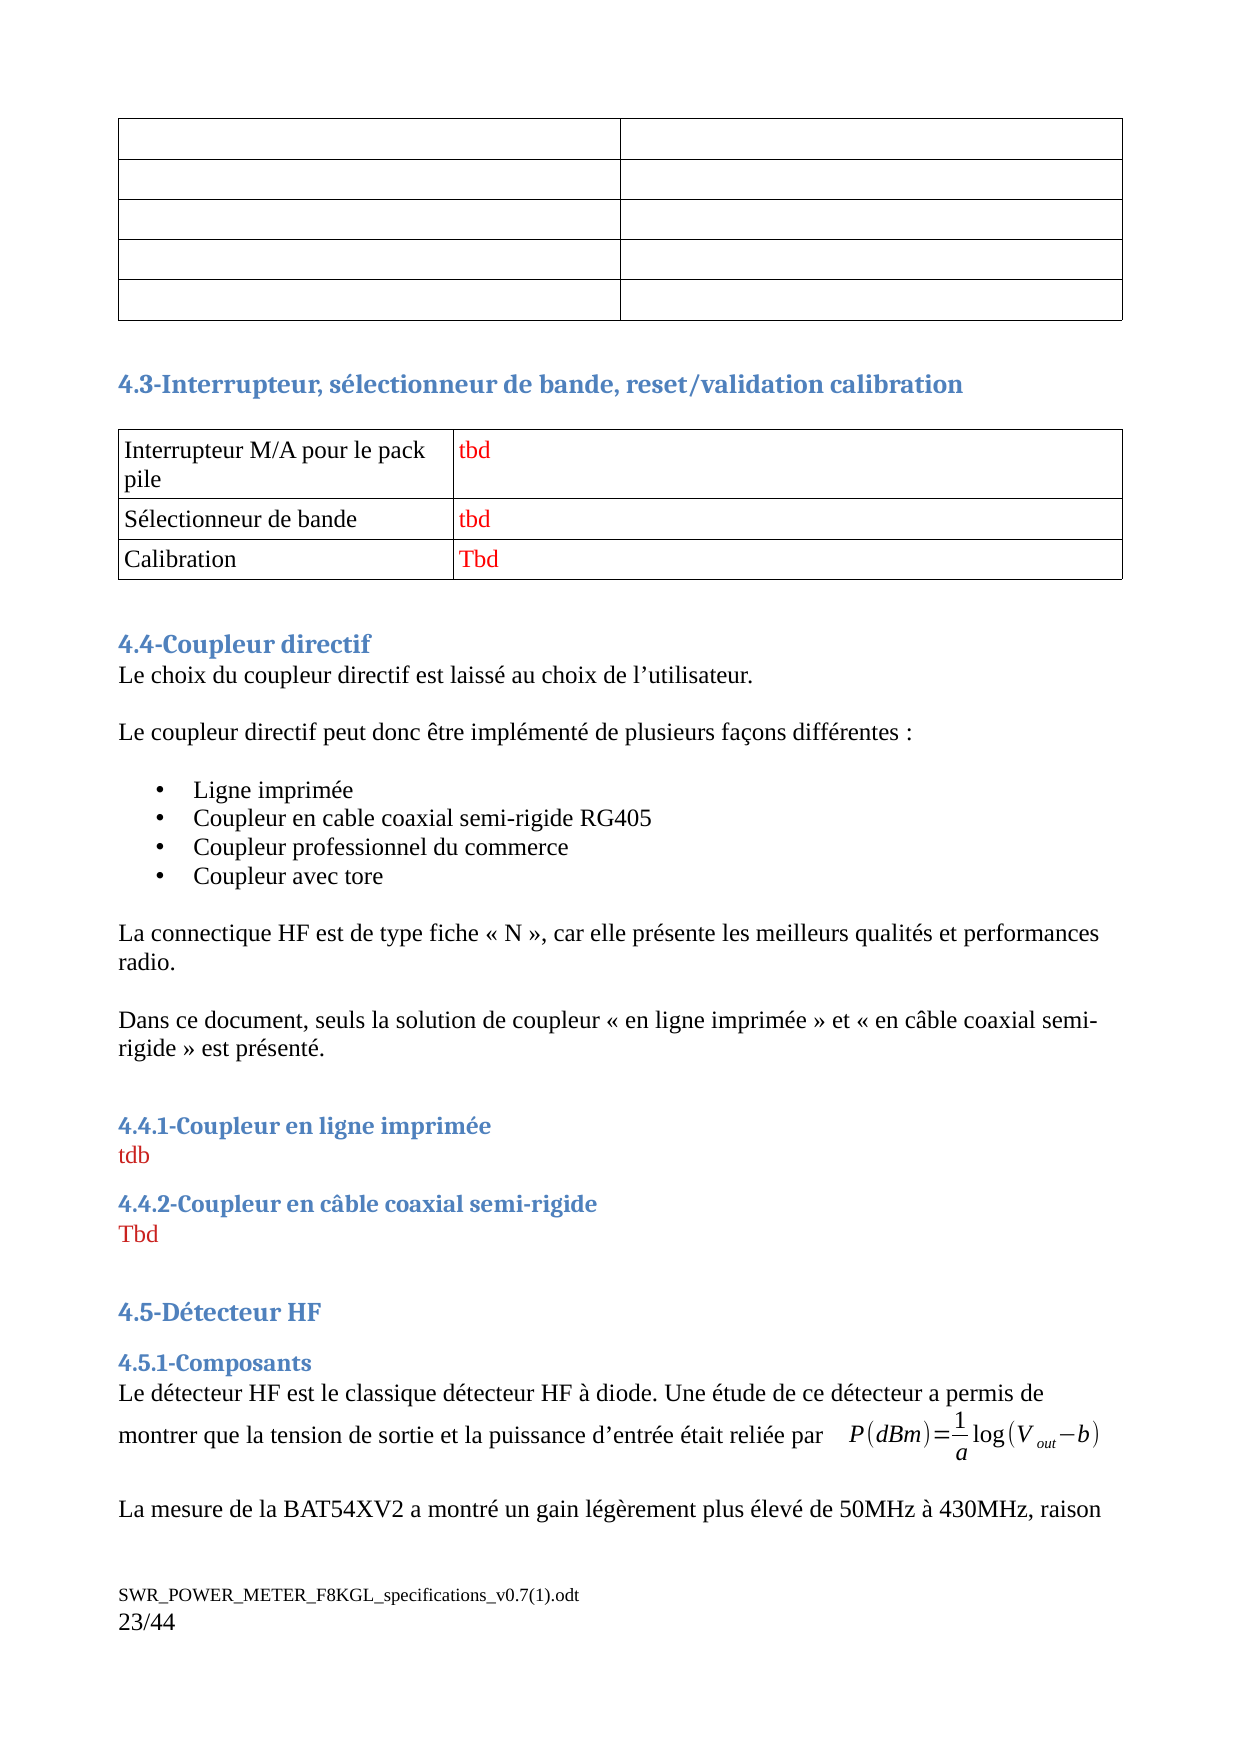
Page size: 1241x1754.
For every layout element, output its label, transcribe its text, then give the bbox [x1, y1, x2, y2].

subtitle 4.4.2-Coupleur en câble coaxial semi-rigide [118, 1190, 1122, 1219]
table_cell [621, 160, 1122, 199]
table_cell tbd [454, 499, 1122, 539]
table_cell [119, 119, 620, 158]
text La mesure de la BAT54XV2 a montré un gain légèrement plus élevé de 50MHz à 430MHz, raison [118, 1494, 1122, 1523]
table_cell [621, 240, 1122, 279]
subtitle 4.4.1-Coupleur en ligne imprimée [118, 1112, 1122, 1141]
subtitle 4.5.1-Composants [118, 1349, 1122, 1378]
text Le détecteur HF est le classique détecteur HF à diode. Une étude de ce détecteur a permis de montrer que la tension de sortie et la puissance d’entrée était reliée par [118, 1378, 1122, 1466]
subtitle 4.3-Interrupteur, sélectionneur de bande, reset/validation calibration [118, 369, 1122, 401]
table_cell [621, 280, 1122, 320]
text Le coupleur directif peut donc être implémenté de plusieurs façons différentes : [118, 717, 1122, 746]
subtitle 4.4-Coupleur directif [118, 629, 1122, 660]
list Coupleur professionnel du commerce [156, 832, 1122, 861]
list Coupleur avec tore [156, 861, 1122, 890]
table_cell [119, 200, 620, 239]
text La connectique HF est de type fiche « N », car elle présente les meilleurs qualités et performances radio. [118, 918, 1122, 976]
table_cell Calibration [119, 540, 453, 579]
table_cell Tbd [454, 540, 1122, 579]
text Le choix du coupleur directif est laissé au choix de l’utilisateur. [118, 660, 1122, 688]
list Ligne imprimée [156, 775, 1122, 803]
table_cell Sélectionneur de bande [119, 499, 453, 539]
table_cell [119, 240, 620, 279]
list Coupleur en cable coaxial semi-rigide RG405 [156, 803, 1122, 832]
table_cell [621, 119, 1122, 158]
text tdb [118, 1141, 1122, 1169]
table_cell [621, 200, 1122, 239]
text Tbd [118, 1219, 1122, 1248]
table_cell [119, 160, 620, 199]
table_header Interrupteur M/A pour le pack pile [119, 430, 453, 498]
table_header tbd [454, 430, 1122, 498]
text Dans ce document, seuls la solution de coupleur « en ligne imprimée » et « en câble coaxial semi-rigide » est présenté. [118, 1005, 1122, 1062]
subtitle 4.5-Détecteur HF [118, 1297, 1122, 1328]
table_cell [119, 280, 620, 320]
